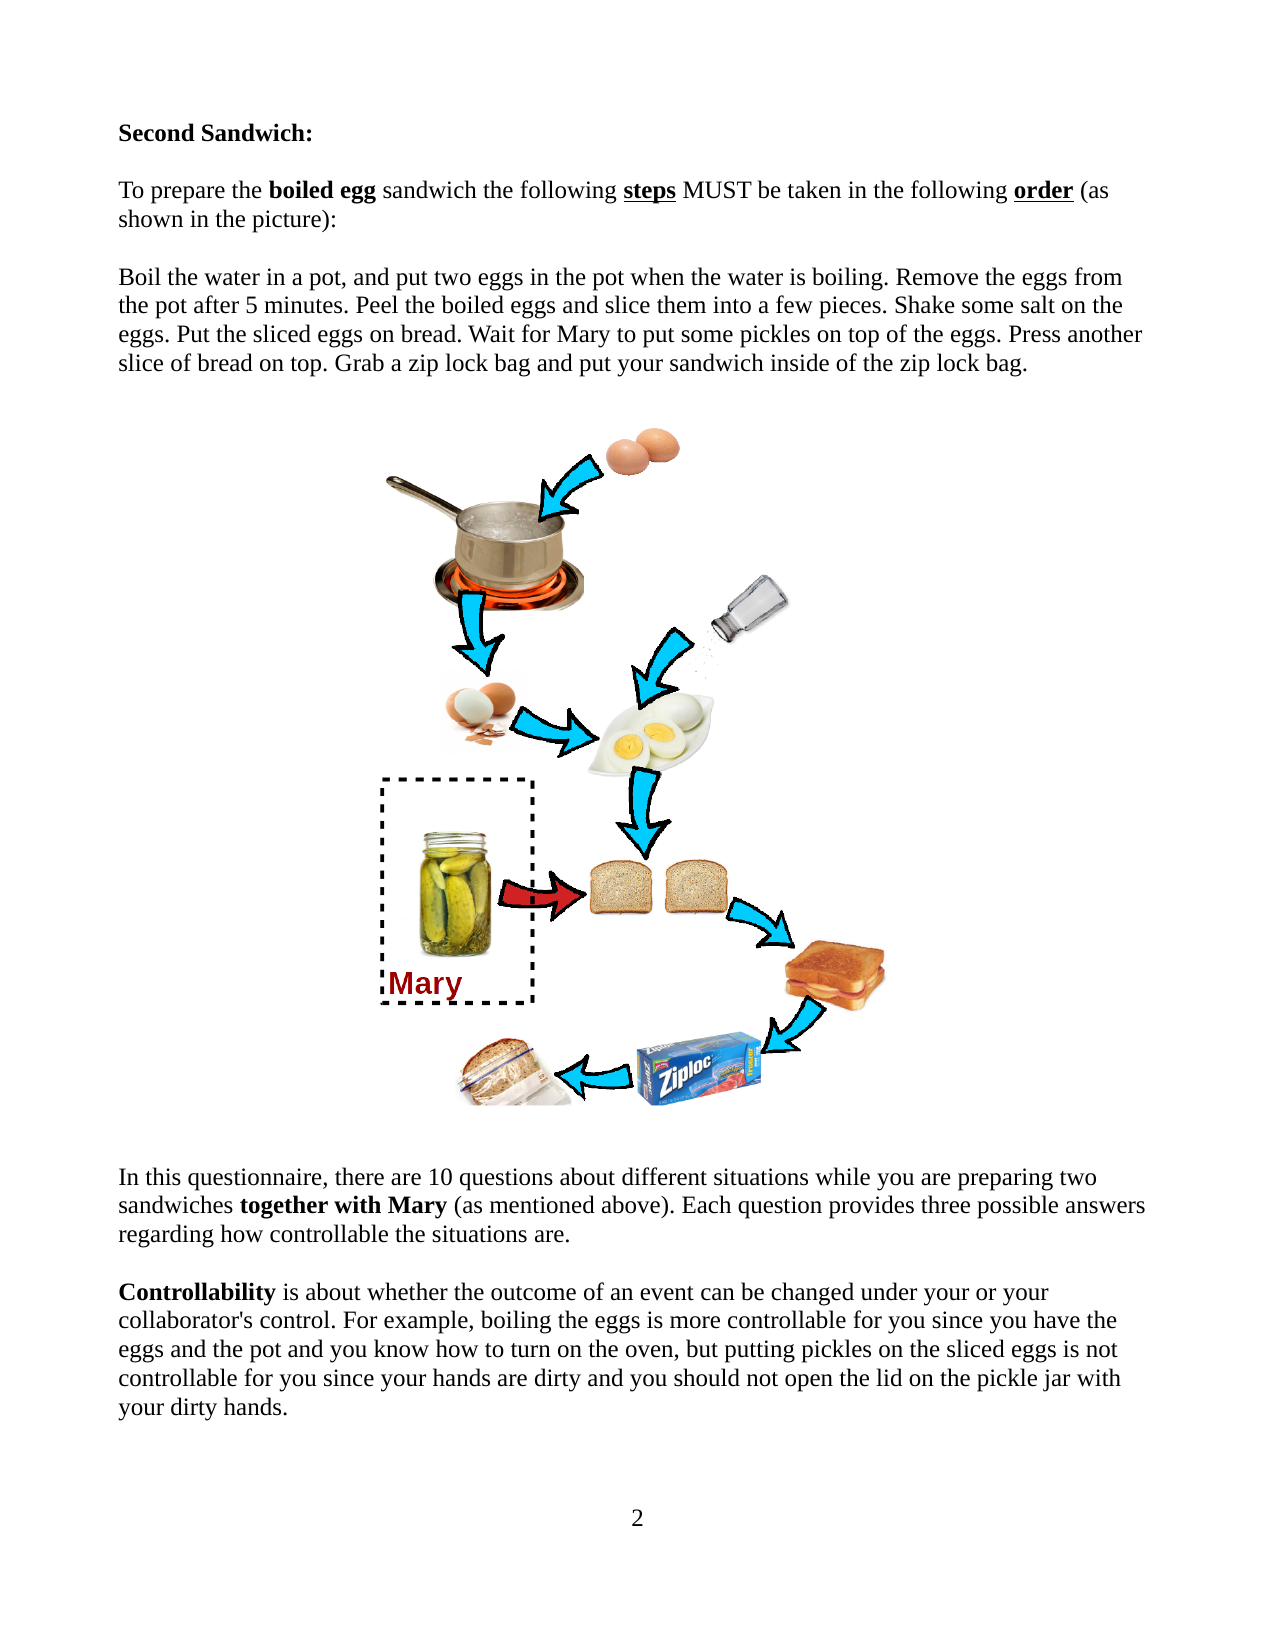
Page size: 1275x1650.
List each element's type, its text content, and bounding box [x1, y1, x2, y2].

picture [372, 418, 925, 1133]
text Second Sandwich: [118, 118, 1157, 147]
text Controllability is about whether the outcome of an event can be changed under your or your collaborator's control. For example, boiling the eggs is more controllable for you since you have the eggs and the pot and you know how to turn on the oven, but putting pickles on the sliced eggs is not controllable for you since your hands are dirty and you should not open the lid on the pickle jar with your dirty hands. [118, 1277, 1157, 1420]
text To prepare the boiled egg sandwich the following steps MUST be taken in the following order (as shown in the picture): [118, 176, 1157, 233]
text Boil the water in a pot, and put two eggs in the pot when the water is boiling. Remove the eggs from the pot after 5 minutes. Peel the boiled eggs and slice them into a few pieces. Shake some salt on the eggs. Put the sliced eggs on bread. Wait for Mary to put some pickles on top of the eggs. Press another slice of bread on top. Grab a zip lock bag and put your sandwich inside of the zip lock bag. [118, 262, 1157, 377]
text In this questionnaire, there are 10 questions about different situations while you are preparing two sandwiches together with Mary (as mentioned above). Each question provides three possible answers regarding how controllable the situations are. [118, 1162, 1157, 1248]
